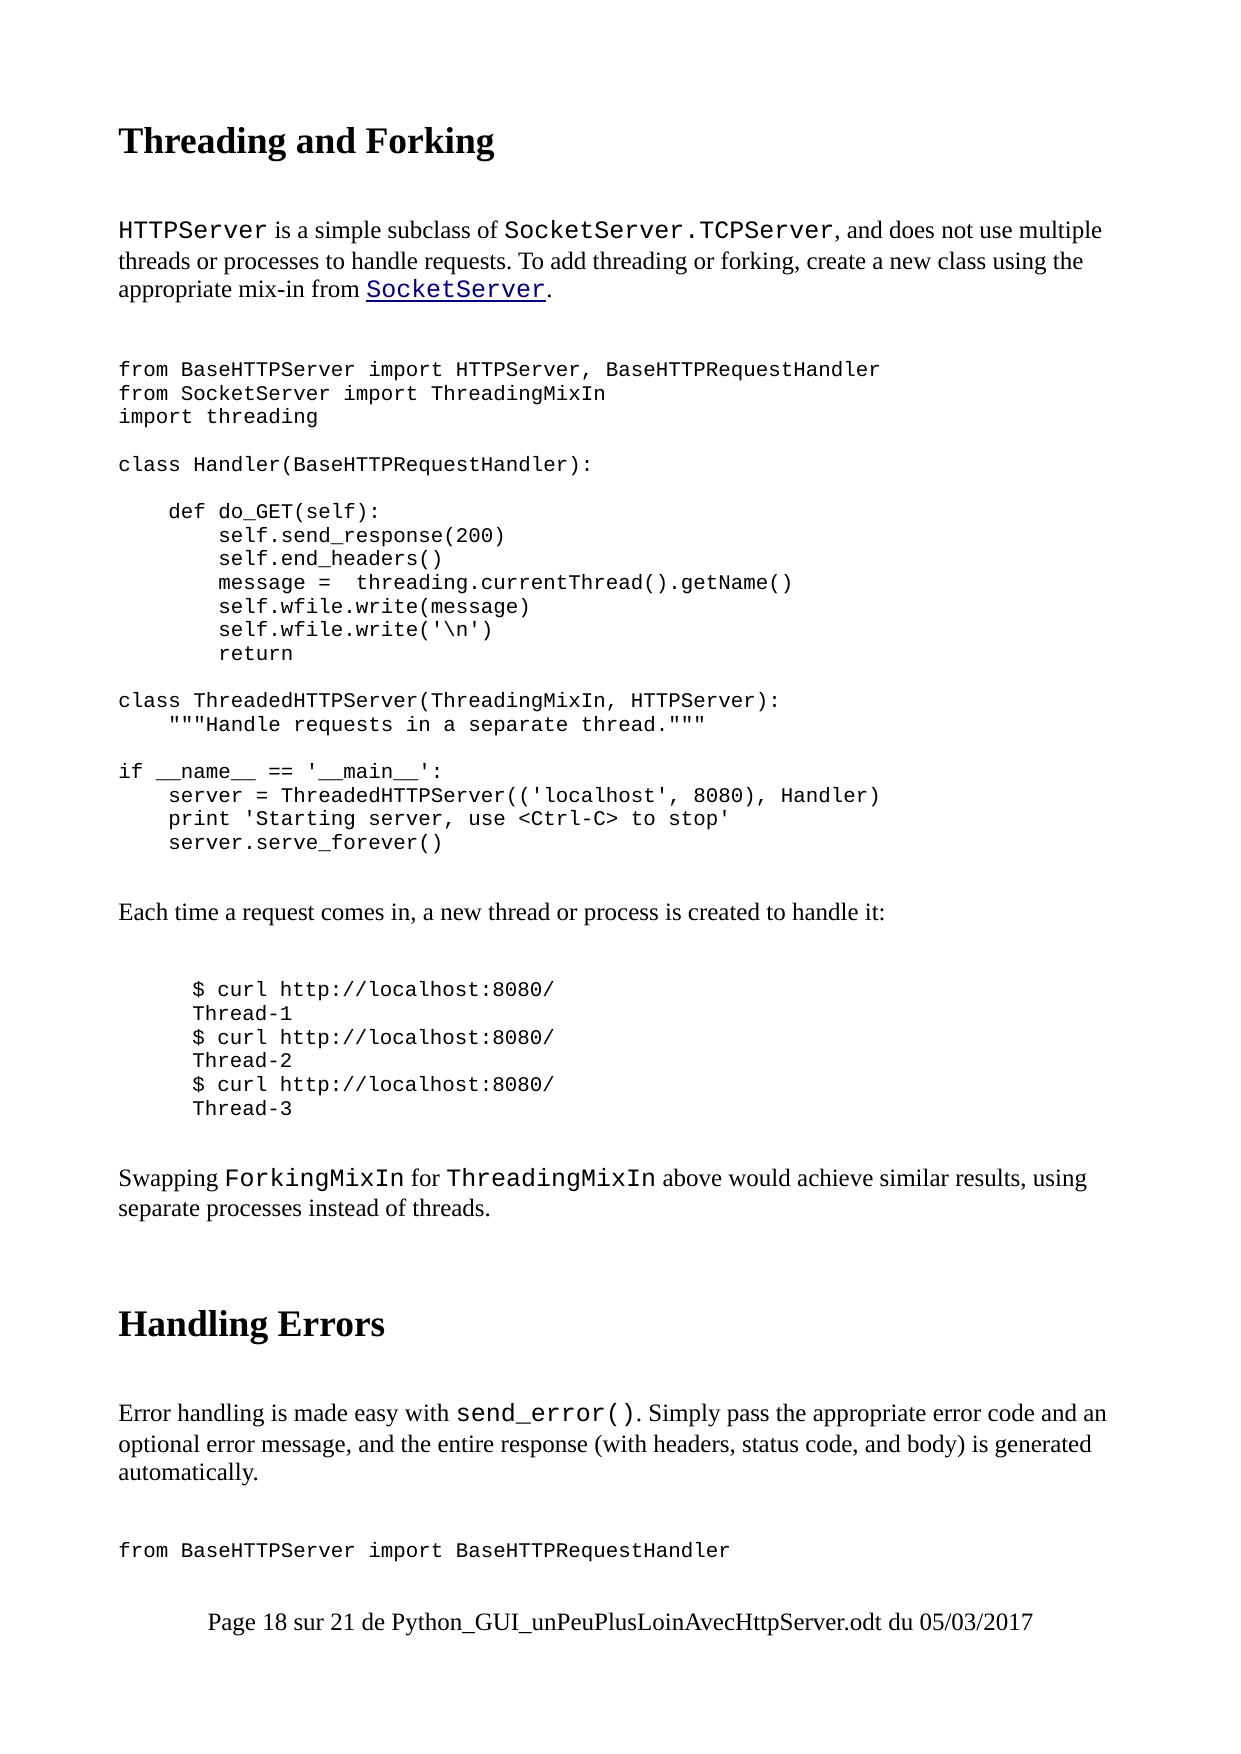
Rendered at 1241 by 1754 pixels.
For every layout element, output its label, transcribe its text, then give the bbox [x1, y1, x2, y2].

text $ curl http://localhost:8080/ [192, 1027, 1122, 1050]
text class ThreadedHTTPServer(ThreadingMixIn, HTTPServer): [118, 690, 1122, 714]
text $ curl http://localhost:8080/ [192, 1074, 1122, 1098]
text Each time a request comes in, a new thread or process is created to handle it: [118, 897, 1122, 926]
text self.wfile.write(message) [118, 596, 1122, 619]
text server.serve_forever() [118, 832, 1122, 856]
text Thread-2 [192, 1050, 1122, 1074]
text """Handle requests in a separate thread.""" [118, 714, 1122, 737]
text return [118, 643, 1122, 667]
text from BaseHTTPServer import HTTPServer, BaseHTTPRequestHandler [118, 359, 1122, 383]
text server = ThreadedHTTPServer(('localhost', 8080), Handler) [118, 785, 1122, 808]
text $ curl http://localhost:8080/ [192, 979, 1122, 1003]
text Swapping ForkingMixIn for ThreadingMixIn above would achieve similar results, using separate processes instead of threads. [118, 1163, 1122, 1222]
text HTTPServer is a simple subclass of SocketServer.TCPServer, and does not use multiple threads or processes to handle requests. To add threading or forking, create a new class using the appropriate mix-in from SocketServer. [118, 215, 1122, 305]
subtitle Threading and Forking [118, 118, 1122, 161]
text self.send_response(200) [118, 525, 1122, 548]
text self.end_headers() [118, 548, 1122, 572]
text message = threading.currentThread().getName() [118, 572, 1122, 596]
text class Handler(BaseHTTPRequestHandler): [118, 454, 1122, 477]
text if __name__ == '__main__': [118, 761, 1122, 785]
text def do_GET(self): [118, 501, 1122, 525]
text Error handling is made easy with send_error(). Simply pass the appropriate error code and an optional error message, and the entire response (with headers, status code, and body) is generated automatically. [118, 1398, 1122, 1486]
text self.wfile.write('\n') [118, 619, 1122, 643]
text Thread-3 [192, 1098, 1122, 1121]
subtitle Handling Errors [118, 1301, 1122, 1344]
text import threading [118, 406, 1122, 430]
text Thread-1 [192, 1003, 1122, 1027]
text from BaseHTTPServer import BaseHTTPRequestHandler [118, 1540, 1122, 1563]
text print 'Starting server, use <Ctrl-C> to stop' [118, 808, 1122, 832]
text from SocketServer import ThreadingMixIn [118, 383, 1122, 406]
